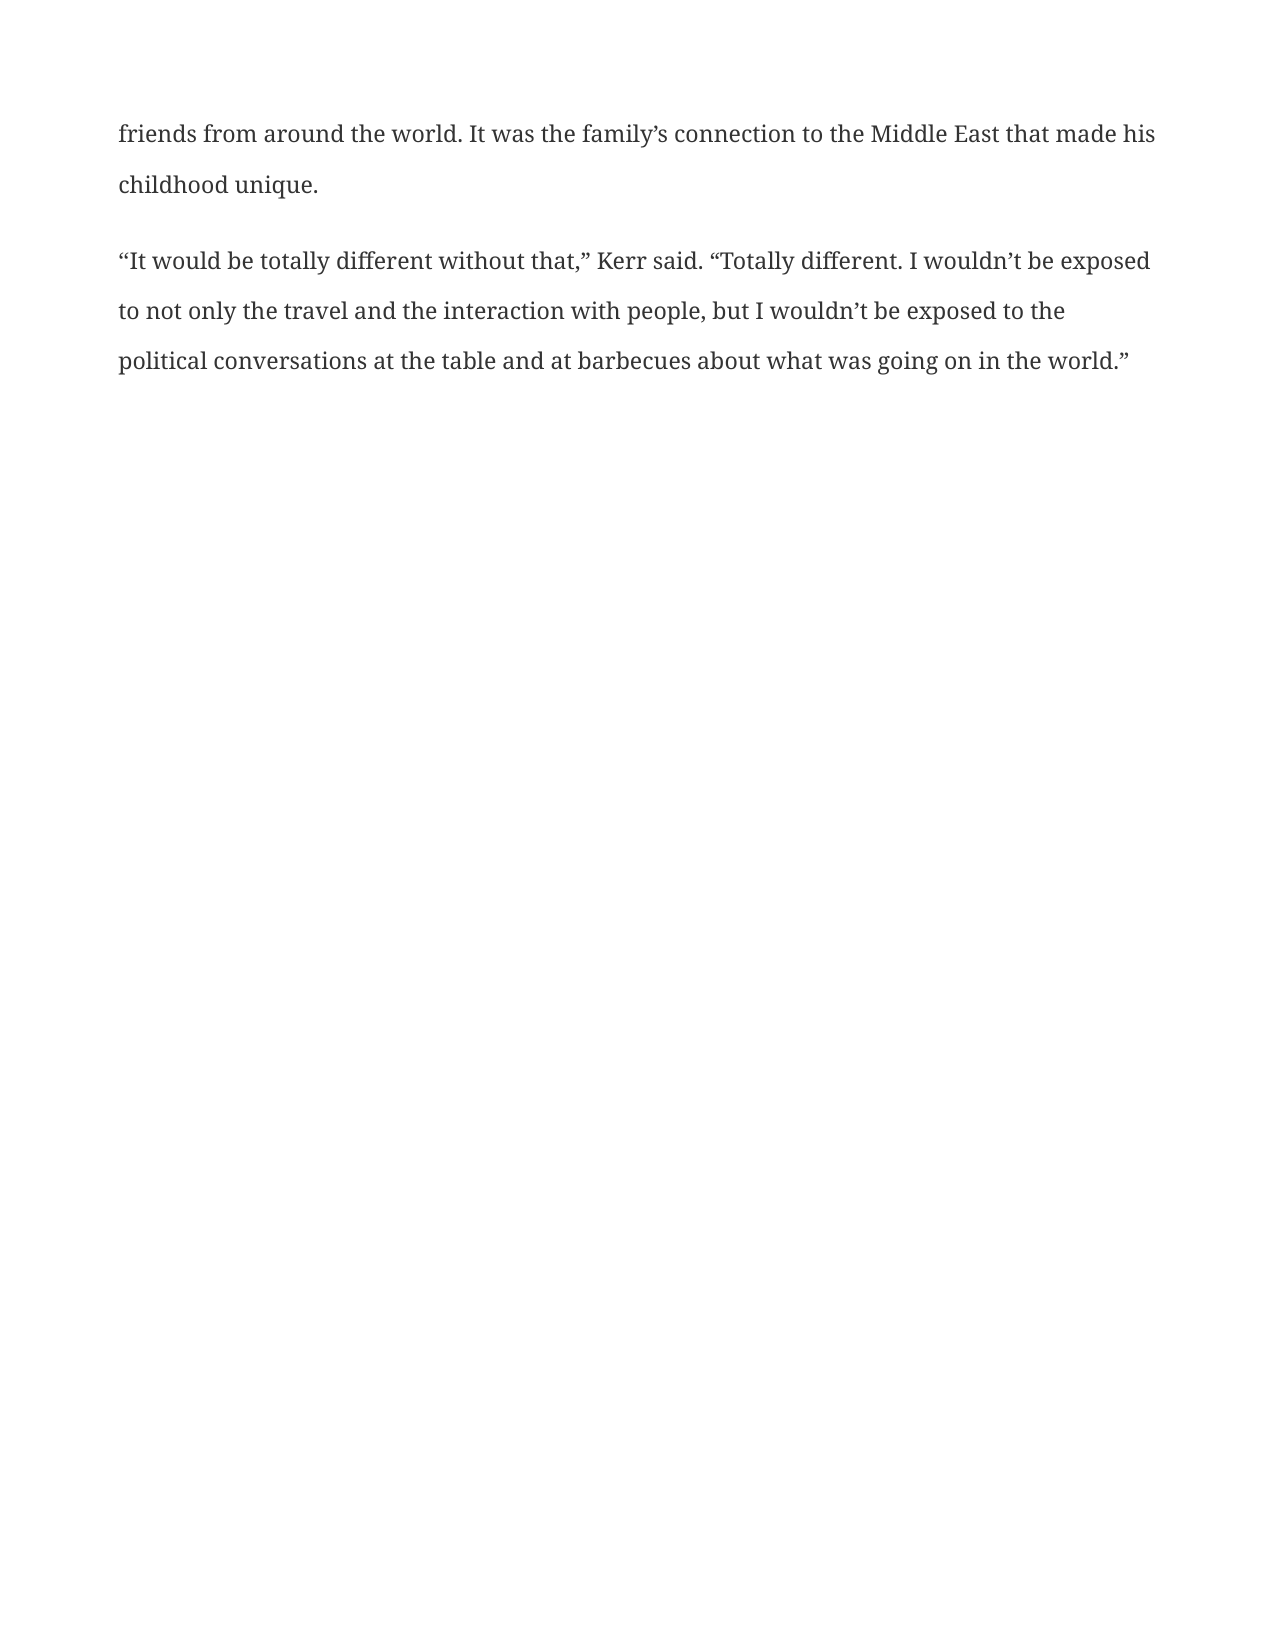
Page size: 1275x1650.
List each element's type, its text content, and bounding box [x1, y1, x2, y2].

text friends from around the world. It was the family’s connection to the Middle East that made his childhood unique. [118, 118, 1157, 200]
text “It would be totally different without that,” Kerr said. “Totally different. I wouldn’t be exposed to not only the travel and the interaction with people, but I wouldn’t be exposed to the political conversations at the table and at barbecues about what was going on in the world.” [118, 244, 1157, 376]
